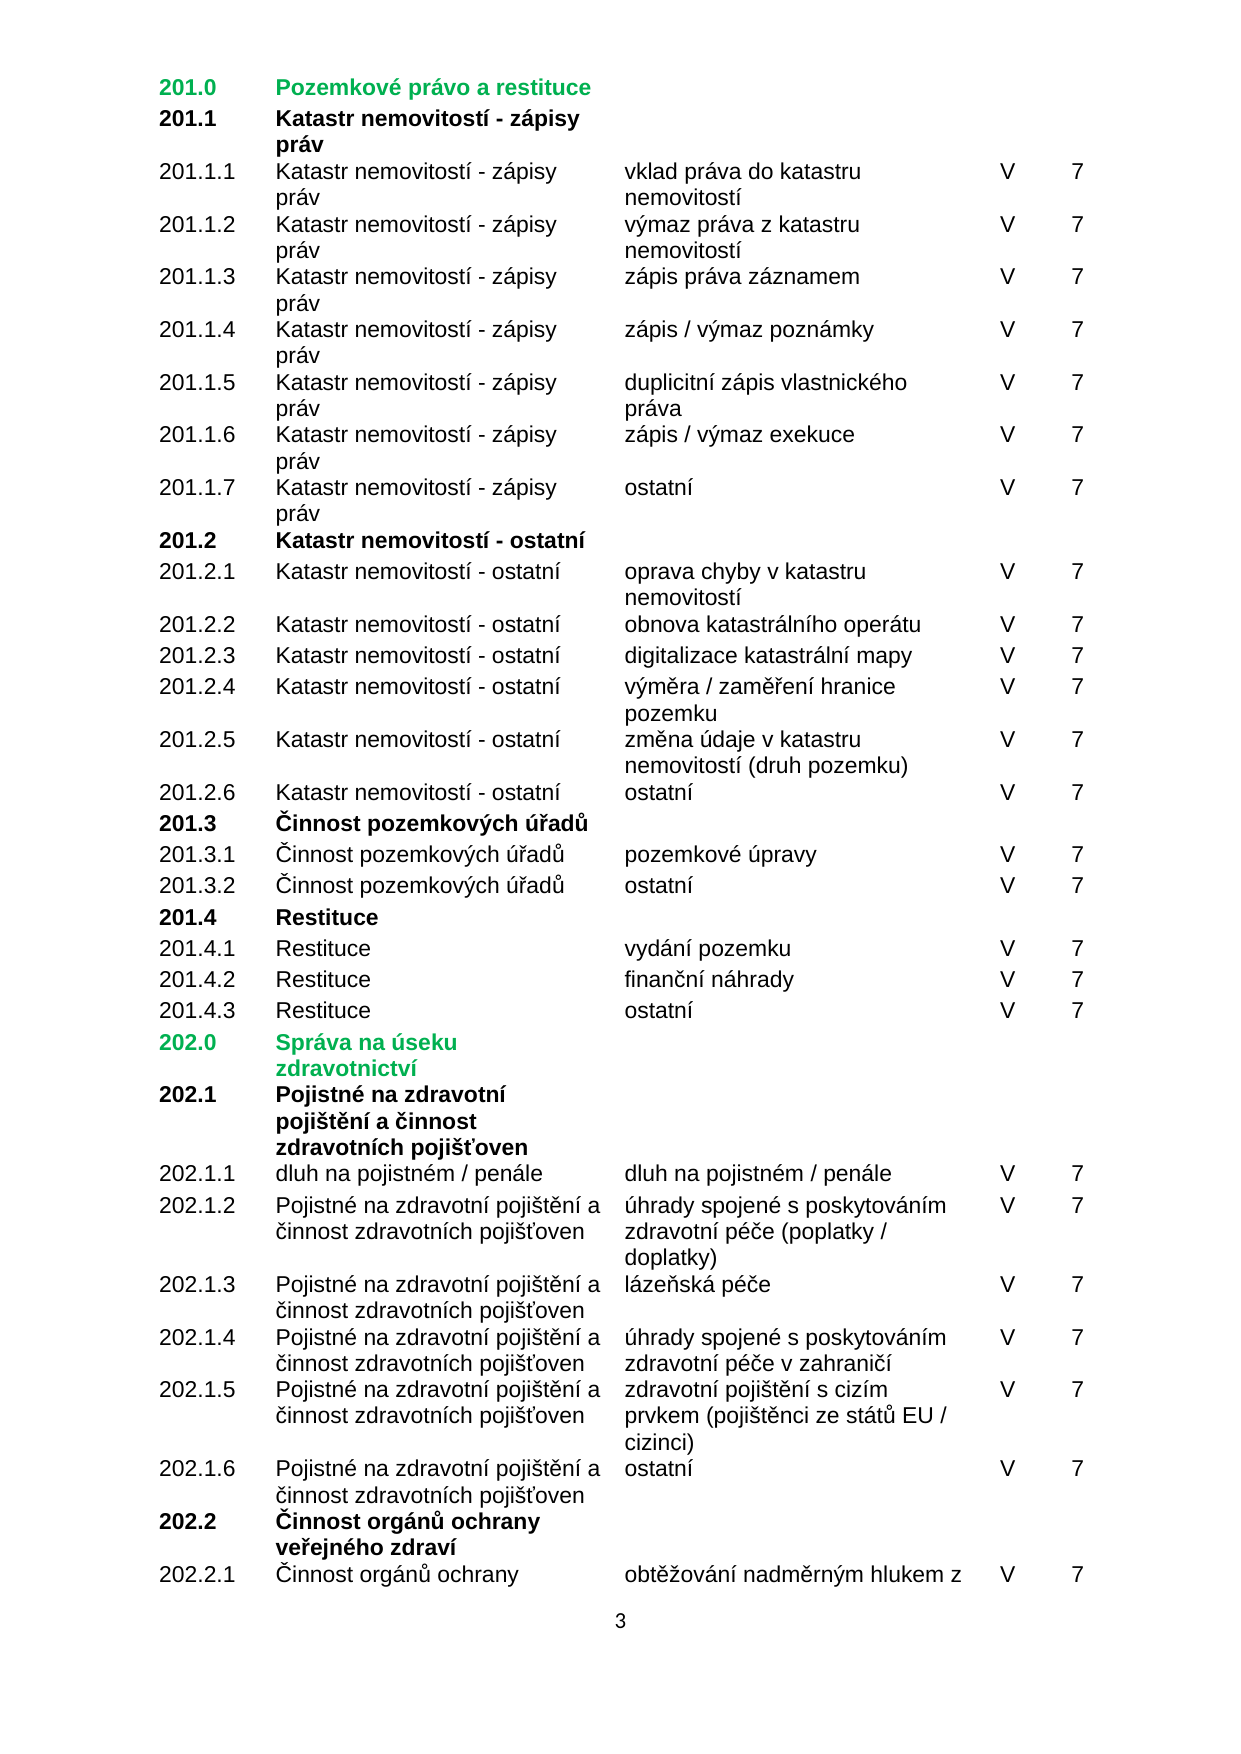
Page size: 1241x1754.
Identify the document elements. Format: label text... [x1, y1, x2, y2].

table_cell [1040, 105, 1115, 158]
table_cell Správa na úseku zdravotnictví [264, 1029, 613, 1081]
table_cell [1040, 810, 1115, 841]
table_cell [1040, 904, 1115, 935]
table_cell výmaz práva z katastru nemovitostí [613, 211, 974, 263]
table_cell 201.2.5 [148, 726, 264, 779]
table_cell 202.1.4 [148, 1324, 264, 1376]
table_cell 201.1.3 [148, 263, 264, 316]
table_cell Pojistné na zdravotní pojištění a činnost zdravotních pojišťoven [264, 1376, 613, 1455]
table_cell 201.4.3 [148, 998, 264, 1029]
table_cell 7 [1040, 474, 1115, 527]
table_cell V [975, 779, 1040, 810]
table_cell 201.2.2 [148, 611, 264, 642]
table_cell V [975, 369, 1040, 421]
table_cell Restituce [264, 966, 613, 997]
table_cell 202.1.1 [148, 1160, 264, 1192]
table_cell Činnost pozemkových úřadů [264, 810, 613, 841]
table_cell 7 [1040, 558, 1115, 611]
table_cell [975, 1508, 1040, 1561]
table_cell [975, 904, 1040, 935]
table_cell V [975, 421, 1040, 474]
table_cell [1040, 1508, 1115, 1561]
table_cell výměra / zaměření hranice pozemku [613, 673, 974, 726]
table_cell 7 [1040, 1455, 1115, 1508]
table_cell Katastr nemovitostí ‑ ostatní [264, 673, 613, 726]
table_cell V [975, 1192, 1040, 1271]
table_cell Katastr nemovitostí ‑ zápisy práv [264, 105, 613, 158]
table_cell 201.3.1 [148, 841, 264, 872]
table_cell V [975, 1271, 1040, 1323]
table_cell úhrady spojené s poskytováním zdravotní péče (poplatky / doplatky) [613, 1192, 974, 1271]
table_cell Činnost orgánů ochrany veřejného zdraví [264, 1508, 613, 1561]
table_cell vydání pozemku [613, 935, 974, 966]
table_cell 7 [1040, 1324, 1115, 1376]
table_cell 7 [1040, 966, 1115, 997]
table_cell Katastr nemovitostí ‑ ostatní [264, 779, 613, 810]
table_cell pozemkové úpravy [613, 841, 974, 872]
table_cell Pojistné na zdravotní pojištění a činnost zdravotních pojišťoven [264, 1192, 613, 1271]
table_cell 201.3.2 [148, 873, 264, 904]
table_cell 202.1.3 [148, 1271, 264, 1323]
table_cell V [975, 558, 1040, 611]
table_cell 201.4.2 [148, 966, 264, 997]
table_cell Katastr nemovitostí ‑ zápisy práv [264, 369, 613, 421]
table_cell Katastr nemovitostí ‑ zápisy práv [264, 316, 613, 369]
table_cell 7 [1040, 158, 1115, 211]
table_cell Katastr nemovitostí ‑ zápisy práv [264, 421, 613, 474]
table_cell finanční náhrady [613, 966, 974, 997]
table_cell 202.1 [148, 1081, 264, 1160]
table_cell [975, 1081, 1040, 1160]
table_cell [975, 1029, 1040, 1081]
table_cell 7 [1040, 211, 1115, 263]
table_cell 201.4.1 [148, 935, 264, 966]
table_cell dluh na pojistném / penále [264, 1160, 613, 1192]
table_cell V [975, 263, 1040, 316]
table_cell 7 [1040, 611, 1115, 642]
table_cell Katastr nemovitostí ‑ zápisy práv [264, 158, 613, 211]
table_cell obnova katastrálního operátu [613, 611, 974, 642]
table_cell ostatní [613, 474, 974, 527]
table_cell 7 [1040, 726, 1115, 779]
table_cell zdravotní pojištění s cizím prvkem (pojištěnci ze států EU / cizinci) [613, 1376, 974, 1455]
table_cell 7 [1040, 369, 1115, 421]
table_cell 7 [1040, 673, 1115, 726]
table_cell [975, 527, 1040, 558]
table_cell [1040, 1029, 1115, 1081]
table_cell 7 [1040, 1160, 1115, 1192]
table_cell oprava chyby v katastru nemovitostí [613, 558, 974, 611]
table_cell 7 [1040, 998, 1115, 1029]
table_cell úhrady spojené s poskytováním zdravotní péče v zahraničí [613, 1324, 974, 1376]
table_cell 202.1.5 [148, 1376, 264, 1455]
table_cell V [975, 935, 1040, 966]
table_cell 202.1.2 [148, 1192, 264, 1271]
table_cell V [975, 841, 1040, 872]
table_cell 7 [1040, 316, 1115, 369]
table_cell 201.1.5 [148, 369, 264, 421]
table_cell vklad práva do katastru nemovitostí [613, 158, 974, 211]
table_cell V [975, 1160, 1040, 1192]
table_cell zápis / výmaz exekuce [613, 421, 974, 474]
table_cell 202.2 [148, 1508, 264, 1561]
table_cell Pojistné na zdravotní pojištění a činnost zdravotních pojišťoven [264, 1324, 613, 1376]
table_cell [613, 105, 974, 158]
table_cell V [975, 1561, 1040, 1592]
table_cell dluh na pojistném / penále [613, 1160, 974, 1192]
table_cell V [975, 1455, 1040, 1508]
table_cell V [975, 726, 1040, 779]
table_cell 201.1.4 [148, 316, 264, 369]
table_cell [975, 74, 1040, 105]
table_cell 7 [1040, 873, 1115, 904]
table_cell 7 [1040, 1376, 1115, 1455]
table_cell Restituce [264, 935, 613, 966]
table_cell duplicitní zápis vlastnického práva [613, 369, 974, 421]
table_cell 201.2.1 [148, 558, 264, 611]
table_cell V [975, 611, 1040, 642]
table_cell 7 [1040, 1561, 1115, 1592]
table_cell 202.2.1 [148, 1561, 264, 1592]
table_cell 7 [1040, 421, 1115, 474]
table_cell Restituce [264, 904, 613, 935]
table_cell 201.2.6 [148, 779, 264, 810]
table_cell 201.3 [148, 810, 264, 841]
table_cell zápis / výmaz poznámky [613, 316, 974, 369]
table_cell V [975, 1324, 1040, 1376]
table_cell [613, 74, 974, 105]
table_cell [975, 105, 1040, 158]
table_cell 201.1.2 [148, 211, 264, 263]
table_cell změna údaje v katastru nemovitostí (druh pozemku) [613, 726, 974, 779]
table_cell [1040, 74, 1115, 105]
table_cell Katastr nemovitostí ‑ ostatní [264, 527, 613, 558]
table_cell 7 [1040, 779, 1115, 810]
table_cell V [975, 474, 1040, 527]
table_cell V [975, 673, 1040, 726]
table_cell zápis práva záznamem [613, 263, 974, 316]
table_cell V [975, 158, 1040, 211]
table_cell V [975, 998, 1040, 1029]
table_cell Pojistné na zdravotní pojištění a činnost zdravotních pojišťoven [264, 1081, 613, 1160]
table_cell [613, 810, 974, 841]
table_cell Pojistné na zdravotní pojištění a činnost zdravotních pojišťoven [264, 1455, 613, 1508]
table_cell Činnost pozemkových úřadů [264, 873, 613, 904]
table_cell 201.0 [148, 74, 264, 105]
table_cell [1040, 527, 1115, 558]
table_cell V [975, 966, 1040, 997]
table_cell 201.1.6 [148, 421, 264, 474]
table_cell Katastr nemovitostí ‑ ostatní [264, 642, 613, 673]
table_cell 201.1.7 [148, 474, 264, 527]
table_cell 7 [1040, 841, 1115, 872]
table_cell ostatní [613, 873, 974, 904]
table_cell 202.1.6 [148, 1455, 264, 1508]
table_cell Činnost pozemkových úřadů [264, 841, 613, 872]
table_cell 201.1.1 [148, 158, 264, 211]
table_cell [613, 904, 974, 935]
table_cell [1040, 1081, 1115, 1160]
table_cell [613, 527, 974, 558]
table_cell 7 [1040, 935, 1115, 966]
table_cell 202.0 [148, 1029, 264, 1081]
table_cell lázeňská péče [613, 1271, 974, 1323]
table_cell ostatní [613, 1455, 974, 1508]
table_cell Katastr nemovitostí ‑ zápisy práv [264, 211, 613, 263]
table_cell 7 [1040, 263, 1115, 316]
table_cell ostatní [613, 998, 974, 1029]
table_cell V [975, 211, 1040, 263]
table_cell V [975, 642, 1040, 673]
table_cell 201.2 [148, 527, 264, 558]
table_cell digitalizace katastrální mapy [613, 642, 974, 673]
table_cell 201.2.4 [148, 673, 264, 726]
table_cell Katastr nemovitostí ‑ ostatní [264, 558, 613, 611]
table_cell ostatní [613, 779, 974, 810]
table_cell [975, 810, 1040, 841]
table_cell 7 [1040, 642, 1115, 673]
table_cell 7 [1040, 1192, 1115, 1271]
table_cell Činnost orgánů ochrany [264, 1561, 613, 1592]
table_cell V [975, 316, 1040, 369]
table_cell Pozemkové právo a restituce [264, 74, 613, 105]
table_cell [613, 1029, 974, 1081]
table_cell 7 [1040, 1271, 1115, 1323]
table_cell Restituce [264, 998, 613, 1029]
table_cell obtěžování nadměrným hlukem z [613, 1561, 974, 1592]
table_cell Pojistné na zdravotní pojištění a činnost zdravotních pojišťoven [264, 1271, 613, 1323]
table_cell 201.4 [148, 904, 264, 935]
table_cell V [975, 873, 1040, 904]
table_cell Katastr nemovitostí ‑ ostatní [264, 726, 613, 779]
table_cell Katastr nemovitostí ‑ zápisy práv [264, 474, 613, 527]
table_cell V [975, 1376, 1040, 1455]
table_cell Katastr nemovitostí ‑ ostatní [264, 611, 613, 642]
table_cell Katastr nemovitostí ‑ zápisy práv [264, 263, 613, 316]
table_cell 201.1 [148, 105, 264, 158]
table_cell [613, 1508, 974, 1561]
table_cell 201.2.3 [148, 642, 264, 673]
table_cell [613, 1081, 974, 1160]
